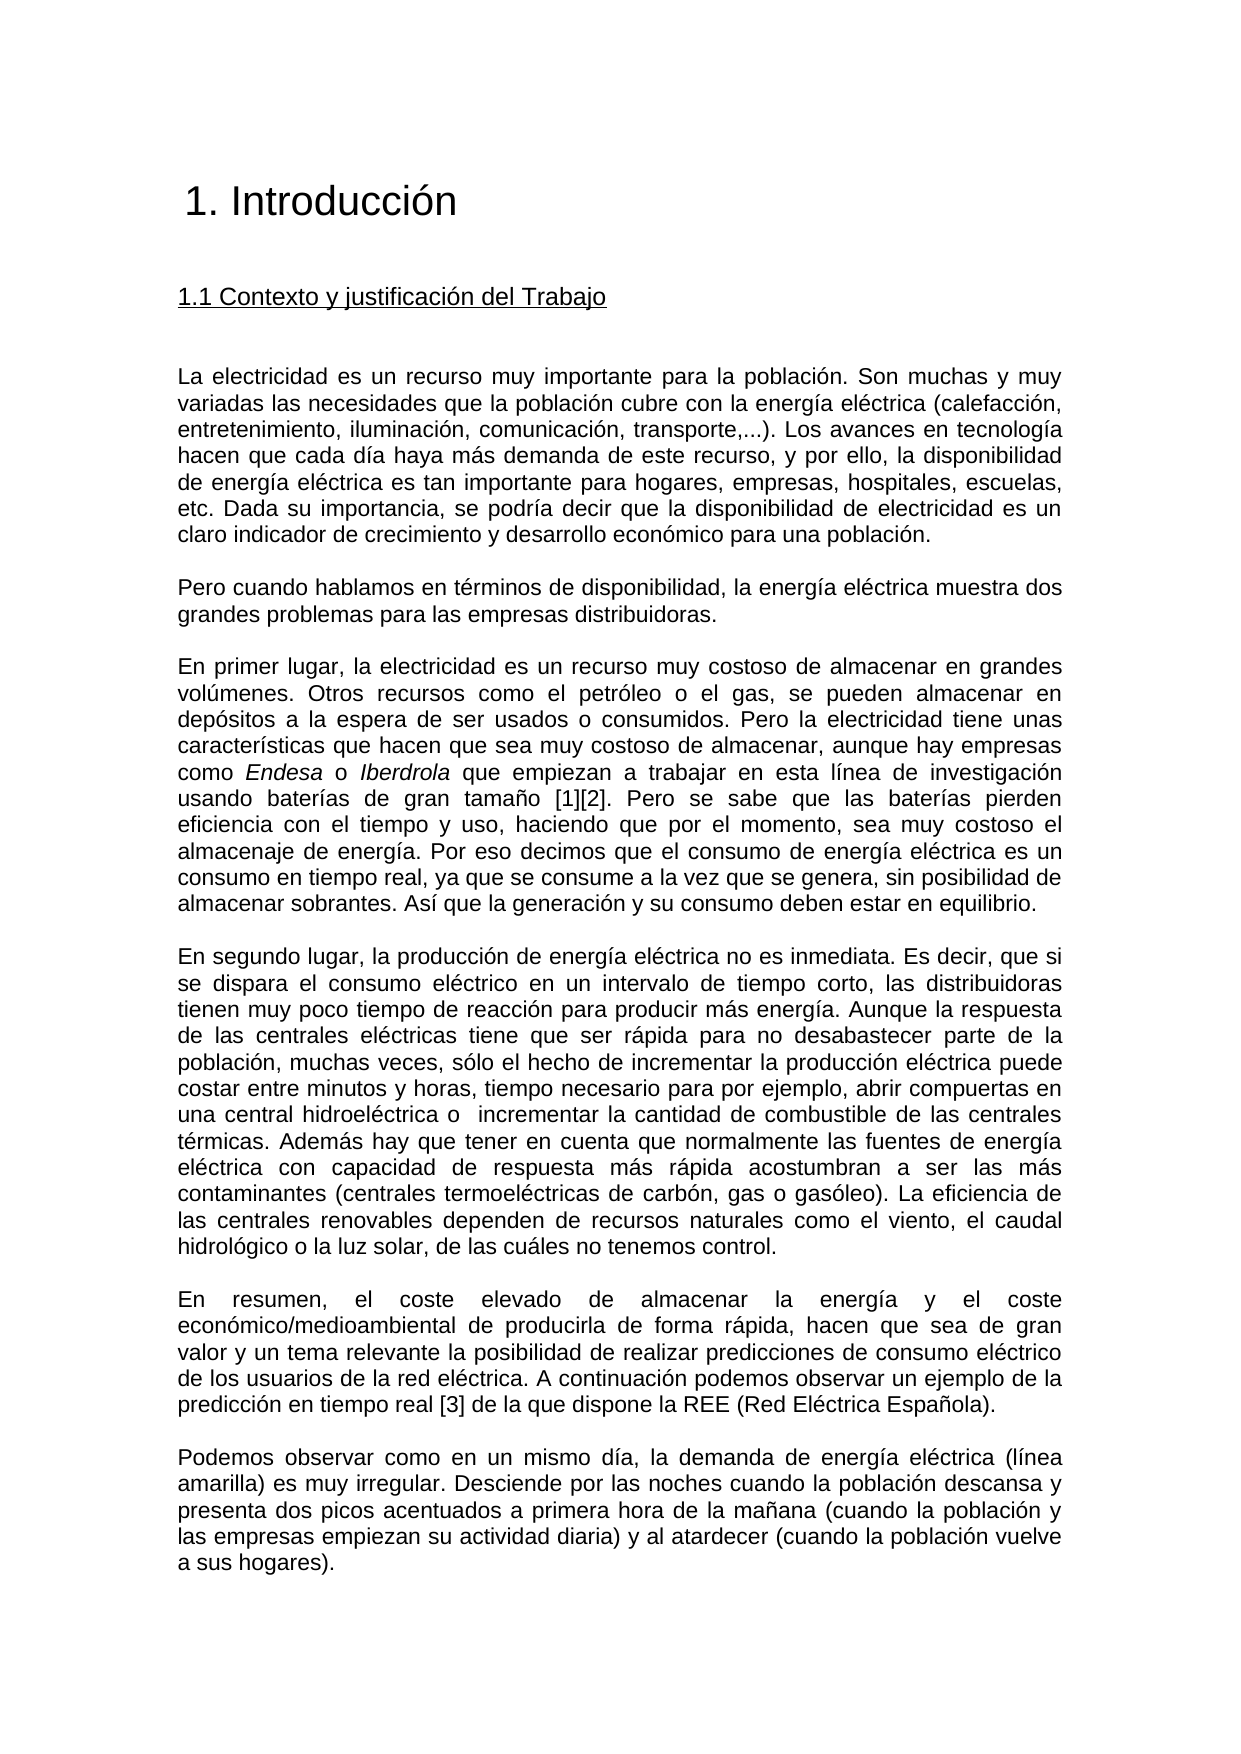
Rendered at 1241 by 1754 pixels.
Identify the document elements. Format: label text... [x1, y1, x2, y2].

text En segundo lugar, la producción de energía eléctrica no es inmediata. Es decir, que si se dispara el consumo eléctrico en un intervalo de tiempo corto, las distribuidoras tienen muy poco tiempo de reacción para producir más energía. Aunque la respuesta de las centrales eléctricas tiene que ser rápida para no desabastecer parte de la población, muchas veces, sólo el hecho de incrementar la producción eléctrica puede costar entre minutos y horas, tiempo necesario para por ejemplo, abrir compuertas en una central hidroeléctrica o incrementar la cantidad de combustible de las centrales térmicas. Además hay que tener en cuenta que normalmente las fuentes de energía eléctrica con capacidad de respuesta más rápida acostumbran a ser las más contaminantes (centrales termoeléctricas de carbón, gas o gasóleo). La eficiencia de las centrales renovables dependen de recursos naturales como el viento, el caudal hidrológico o la luz solar, de las cuáles no tenemos control. [177, 943, 1063, 1259]
text En primer lugar, la electricidad es un recurso muy costoso de almacenar en grandes volúmenes. Otros recursos como el petróleo o el gas, se pueden almacenar en depósitos a la espera de ser usados o consumidos. Pero la electricidad tiene unas características que hacen que sea muy costoso de almacenar, aunque hay empresas como Endesa o Iberdrola que empiezan a trabajar en esta línea de investigación usando baterías de gran tamaño [1][2]. Pero se sabe que las baterías pierden eficiencia con el tiempo y uso, haciendo que por el momento, sea muy costoso el almacenaje de energía. Por eso decimos que el consumo de energía eléctrica es un consumo en tiempo real, ya que se consume a la vez que se genera, sin posibilidad de almacenar sobrantes. Así que la generación y su consumo deben estar en equilibrio. [177, 653, 1063, 917]
text Pero cuando hablamos en términos de disponibilidad, la energía eléctrica muestra dos grandes problemas para las empresas distribuidoras. [177, 574, 1063, 627]
subtitle 1.1 Contexto y justificación del Trabajo [177, 282, 1063, 311]
text La electricidad es un recurso muy importante para la población. Son muchas y muy variadas las necesidades que la población cubre con la energía eléctrica (calefacción, entretenimiento, iluminación, comunicación, transporte,...). Los avances en tecnología hacen que cada día haya más demanda de este recurso, y por ello, la disponibilidad de energía eléctrica es tan importante para hogares, empresas, hospitales, escuelas, etc. Dada su importancia, se podría decir que la disponibilidad de electricidad es un claro indicador de crecimiento y desarrollo económico para una población. [177, 363, 1063, 548]
text Podemos observar como en un mismo día, la demanda de energía eléctrica (línea amarilla) es muy irregular. Desciende por las noches cuando la población descansa y presenta dos picos acentuados a primera hora de la mañana (cuando la población y las empresas empiezan su actividad diaria) y al atardecer (cuando la población vuelve a sus hogares). [177, 1444, 1063, 1576]
text En resumen, el coste elevado de almacenar la energía y el coste económico/medioambiental de producirla de forma rápida, hacen que sea de gran valor y un tema relevante la posibilidad de realizar predicciones de consumo eléctrico de los usuarios de la red eléctrica. A continuación podemos observar un ejemplo de la predicción en tiempo real [3] de la que dispone la REE (Red Eléctrica Española). [177, 1286, 1063, 1417]
subtitle 1. Introducción [177, 176, 1063, 224]
